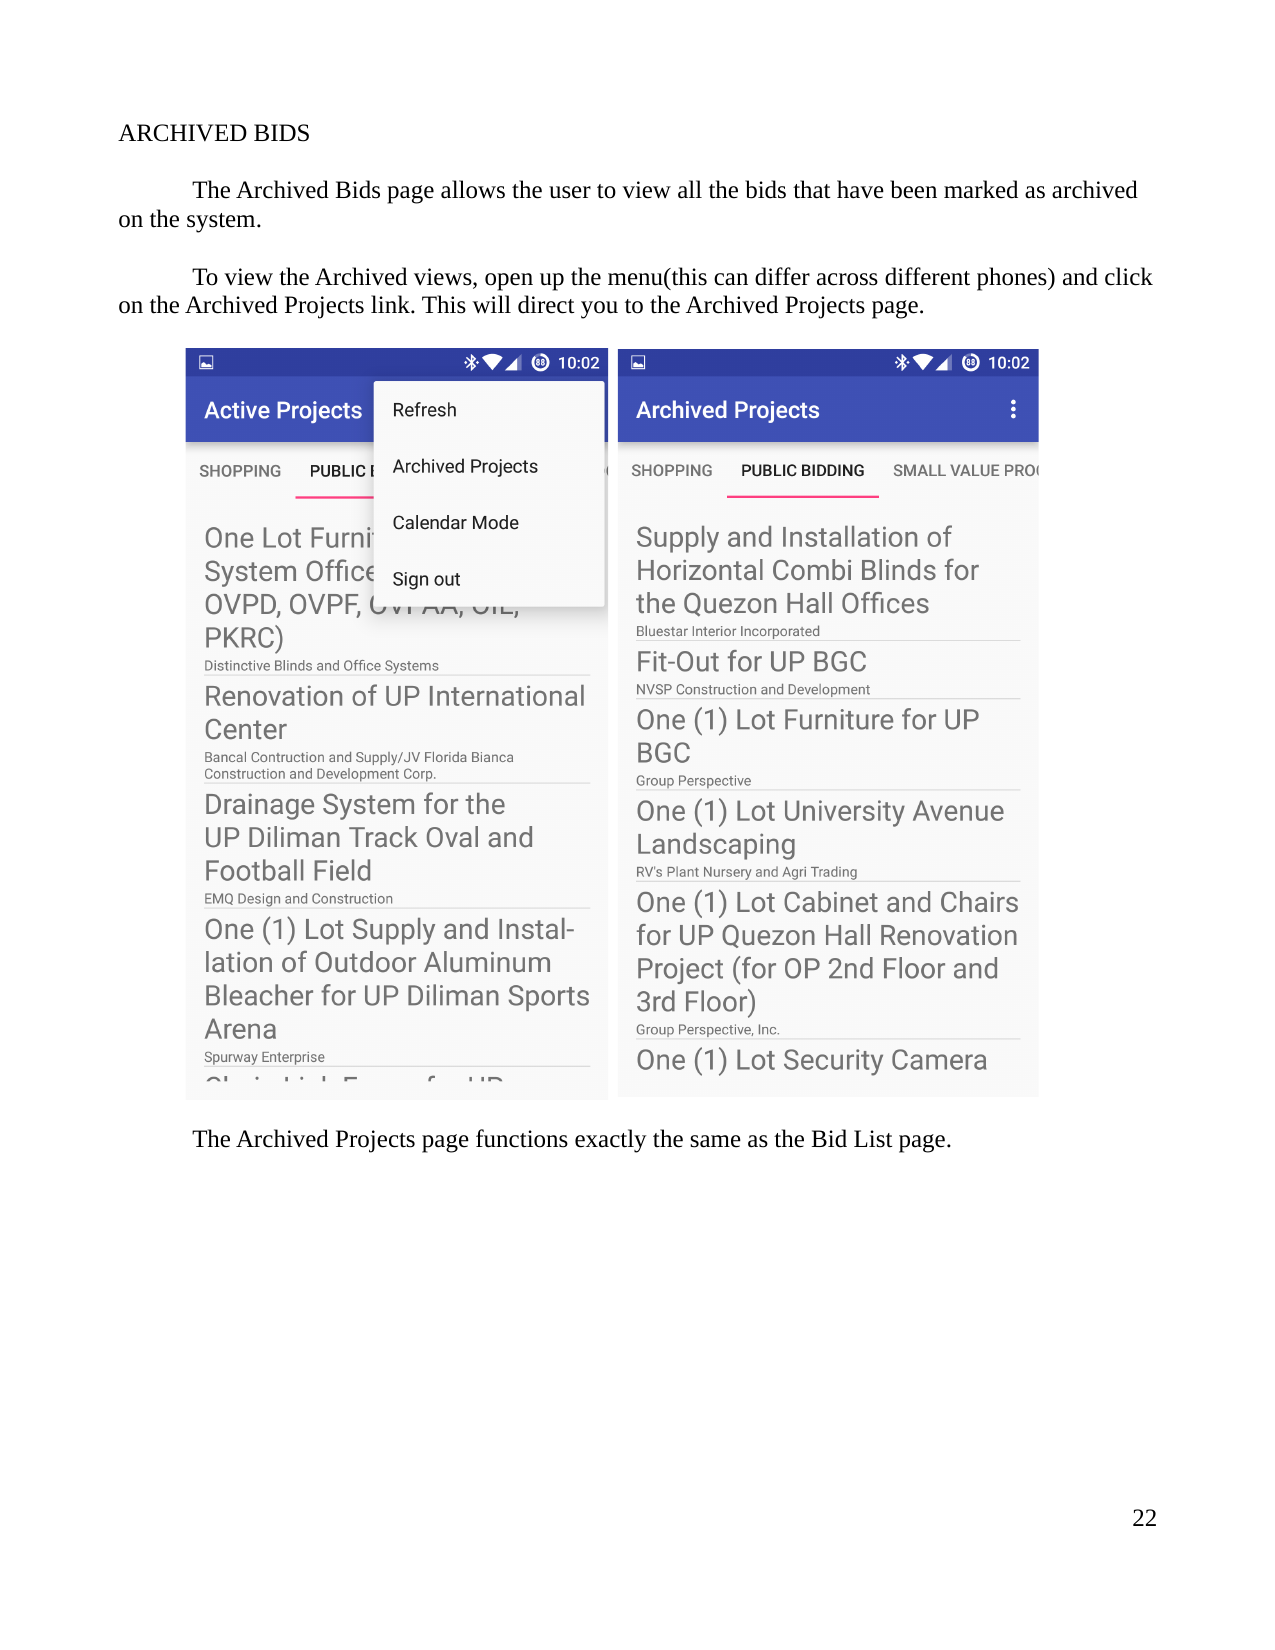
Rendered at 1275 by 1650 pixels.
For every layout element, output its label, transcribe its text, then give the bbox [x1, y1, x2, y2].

text ARCHIVED BIDS [118, 118, 1157, 147]
text The Archived Bids page allows the user to view all the bids that have been marked as archived on the system. [118, 176, 1157, 233]
picture [617, 349, 1039, 1097]
text To view the Archived views, open up the menu(this can differ across different phones) and click on the Archived Projects link. This will direct you to the Archived Projects page. [118, 262, 1157, 319]
picture [185, 348, 609, 1100]
text The Archived Projects page functions exactly the same as the Bid List page. [118, 348, 1157, 1153]
